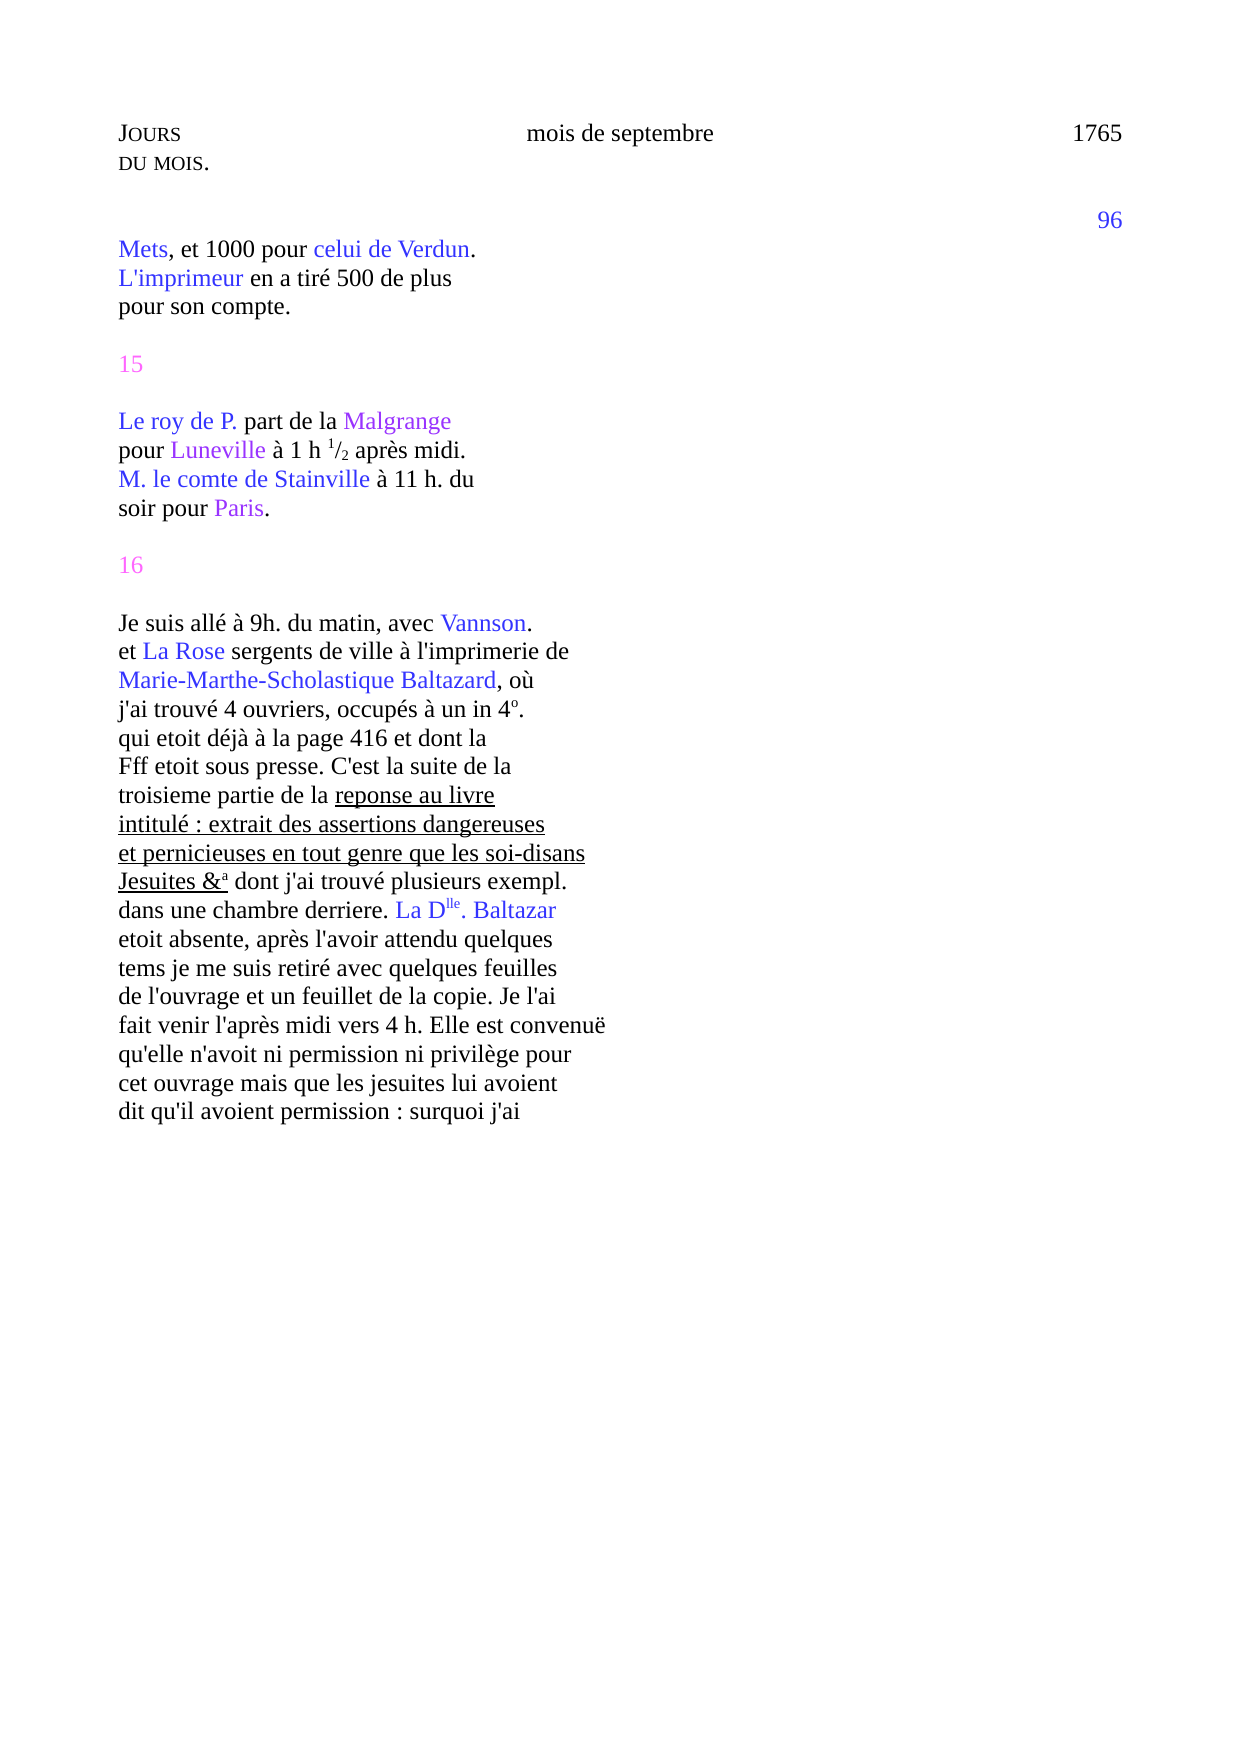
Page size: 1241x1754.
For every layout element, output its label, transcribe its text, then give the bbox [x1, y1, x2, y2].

text 15 Le roy de P. part de la Malgrange pour Luneville à 1 h 1/2 après midi. [118, 349, 1122, 464]
text L'imprimeur en a tiré 500 de plus pour son compte. [118, 263, 1122, 320]
text 16 Je suis allé à 9h. du matin, avec Vannson. et La Rose sergents de ville à l'imprimerie de Marie-Marthe-Scholastique Baltazard, où j'ai trouvé 4 ouvriers, occupés à un in 4o. qui etoit déjà à la page 416 et dont la Fff etoit sous presse. C'est la suite de la troisieme partie de la reponse au livre intitulé : extrait des assertions dangereuses et pernicieuses en tout genre que les soi-disans Jesuites &a dont j'ai trouvé plusieurs exempl. dans une chambre derriere. La Dlle. Baltazar etoit absente, après l'avoir attendu quelques tems je me suis retiré avec quelques feuilles de l'ouvrage et un feuillet de la copie. Je l'ai fait venir l'après midi vers 4 h. Elle est convenuë qu'elle n'avoit ni permission ni privilège pour cet ouvrage mais que les jesuites lui avoient dit qu'il avoient permission : surquoi j'ai [118, 550, 1122, 1125]
text Mets, et 1000 pour celui de Verdun. [118, 234, 1122, 263]
text M. le comte de Stainville à 11 h. du soir pour Paris. [118, 464, 1122, 521]
text 96 [118, 205, 1122, 234]
